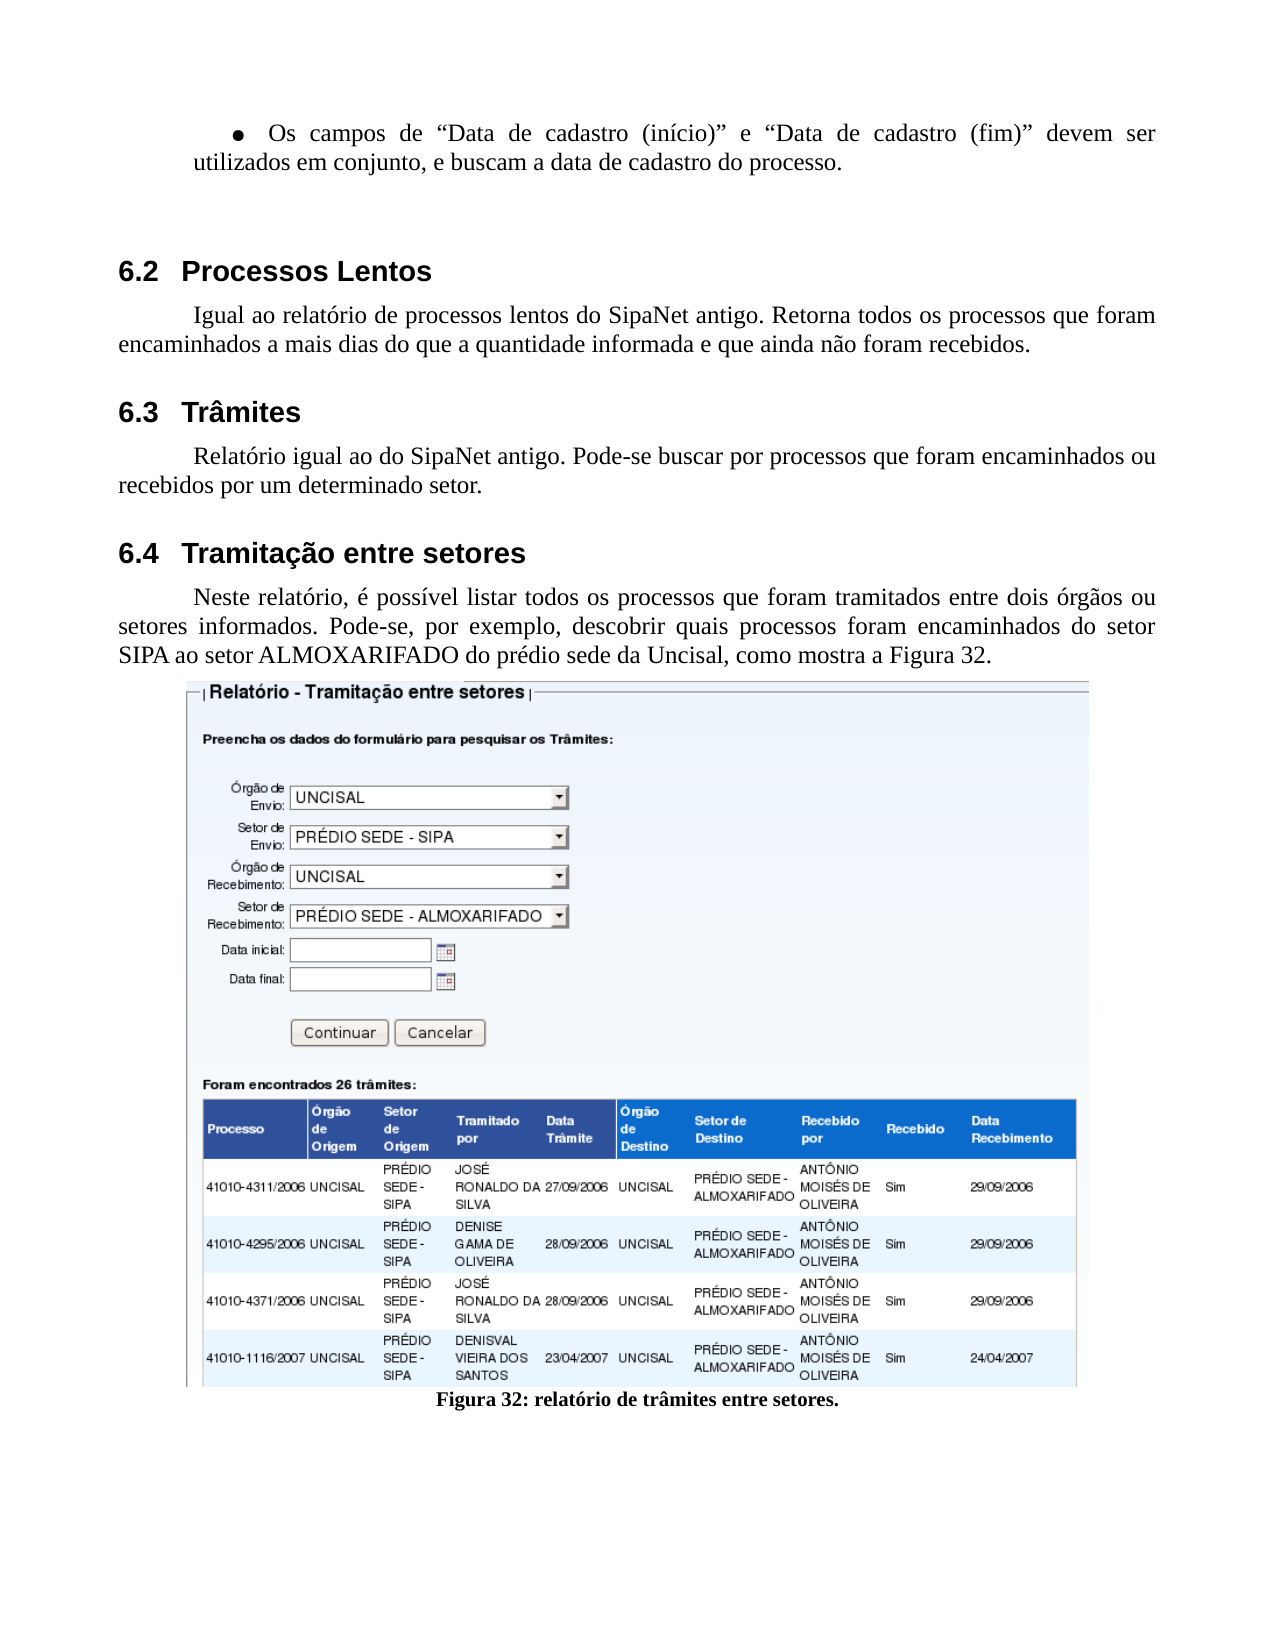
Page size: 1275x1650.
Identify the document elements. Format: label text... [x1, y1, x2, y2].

subtitle Processos Lentos [118, 254, 1157, 288]
text Relatório igual ao do SipaNet antigo. Pode-se buscar por processos que foram encaminhados ou recebidos por um determinado setor. [118, 441, 1157, 499]
text Neste relatório, é possível listar todos os processos que foram tramitados entre dois órgãos ou setores informados. Pode-se, por exemplo, descobrir quais processos foram encaminhados do setor SIPA ao setor ALMOXARIFADO do prédio sede da Uncisal, como mostra a Figura 32. [118, 582, 1157, 669]
picture [186, 681, 1089, 1387]
subtitle Tramitação entre setores [118, 536, 1157, 570]
text Figura 32: relatório de trâmites entre setores. [118, 681, 1157, 1411]
subtitle Trâmites [118, 395, 1157, 429]
text Igual ao relatório de processos lentos do SipaNet antigo. Retorna todos os processos que foram encaminhados a mais dias do que a quantidade informada e que ainda não foram recebidos. [118, 300, 1157, 358]
list Os campos de “Data de cadastro (início)” e “Data de cadastro (fim)” devem ser utilizados em conjunto, e buscam a data de cadastro do processo. [156, 118, 1157, 176]
